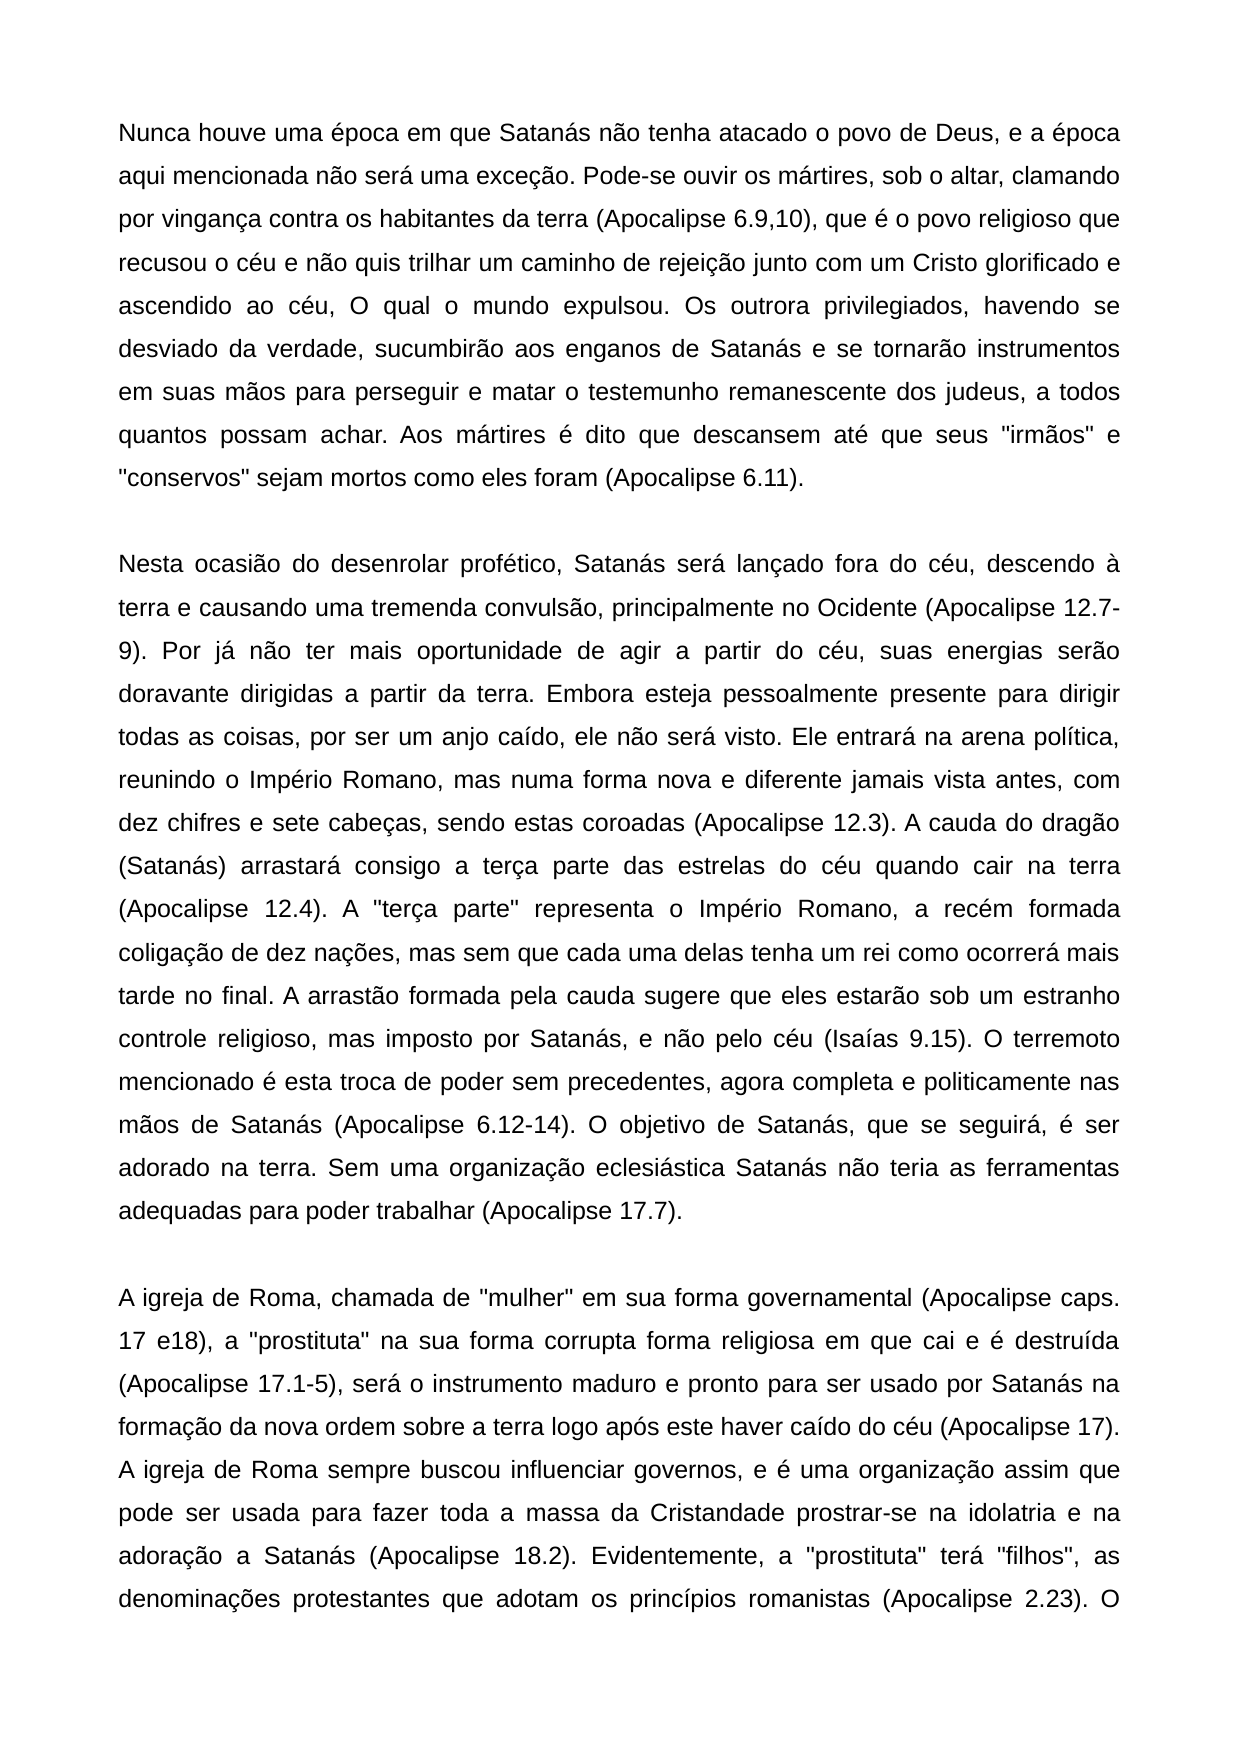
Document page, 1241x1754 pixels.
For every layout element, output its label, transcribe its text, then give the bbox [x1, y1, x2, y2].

text A igreja de Roma, chamada de "mulher" em sua forma governamental (Apocalipse caps. 17 e18), a "prostituta" na sua forma corrupta forma religiosa em que cai e é destruída (Apocalipse 17.1-5), será o instrumento maduro e pronto para ser usado por Satanás na formação da nova ordem sobre a terra logo após este haver caído do céu (Apocalipse 17). A igreja de Roma sempre buscou influenciar governos, e é uma organização assim que pode ser usada para fazer toda a massa da Cristandade prostrar-se na idolatria e na adoração a Satanás (Apocalipse 18.2). Evidentemente, a "prostituta" terá "filhos", as denominações protestantes que adotam os princípios romanistas (Apocalipse 2.23). O [118, 1282, 1122, 1613]
text Nesta ocasião do desenrolar profético, Satanás será lançado fora do céu, descendo à terra e causando uma tremenda convulsão, principalmente no Ocidente (Apocalipse 12.7-9). Por já não ter mais oportunidade de agir a partir do céu, suas energias serão doravante dirigidas a partir da terra. Embora esteja pessoalmente presente para dirigir todas as coisas, por ser um anjo caído, ele não será visto. Ele entrará na arena política, reunindo o Império Romano, mas numa forma nova e diferente jamais vista antes, com dez chifres e sete cabeças, sendo estas coroadas (Apocalipse 12.3). A cauda do dragão (Satanás) arrastará consigo a terça parte das estrelas do céu quando cair na terra (Apocalipse 12.4). A "terça parte" representa o Império Romano, a recém formada coligação de dez nações, mas sem que cada uma delas tenha um rei como ocorrerá mais tarde no final. A arrastão formada pela cauda sugere que eles estarão sob um estranho controle religioso, mas imposto por Satanás, e não pelo céu (Isaías 9.15). O terremoto mencionado é esta troca de poder sem precedentes, agora completa e politicamente nas mãos de Satanás (Apocalipse 6.12-14). O objetivo de Satanás, que se seguirá, é ser adorado na terra. Sem uma organização eclesiástica Satanás não teria as ferramentas adequadas para poder trabalhar (Apocalipse 17.7). [118, 549, 1122, 1225]
text Nunca houve uma época em que Satanás não tenha atacado o povo de Deus, e a época aqui mencionada não será uma exceção. Pode-se ouvir os mártires, sob o altar, clamando por vingança contra os habitantes da terra (Apocalipse 6.9,10), que é o povo religioso que recusou o céu e não quis trilhar um caminho de rejeição junto com um Cristo glorificado e ascendido ao céu, O qual o mundo expulsou. Os outrora privilegiados, havendo se desviado da verdade, sucumbirão aos enganos de Satanás e se tornarão instrumentos em suas mãos para perseguir e matar o testemunho remanescente dos judeus, a todos quantos possam achar. Aos mártires é dito que descansem até que seus "irmãos" e "conservos" sejam mortos como eles foram (Apocalipse 6.11). [118, 118, 1122, 492]
